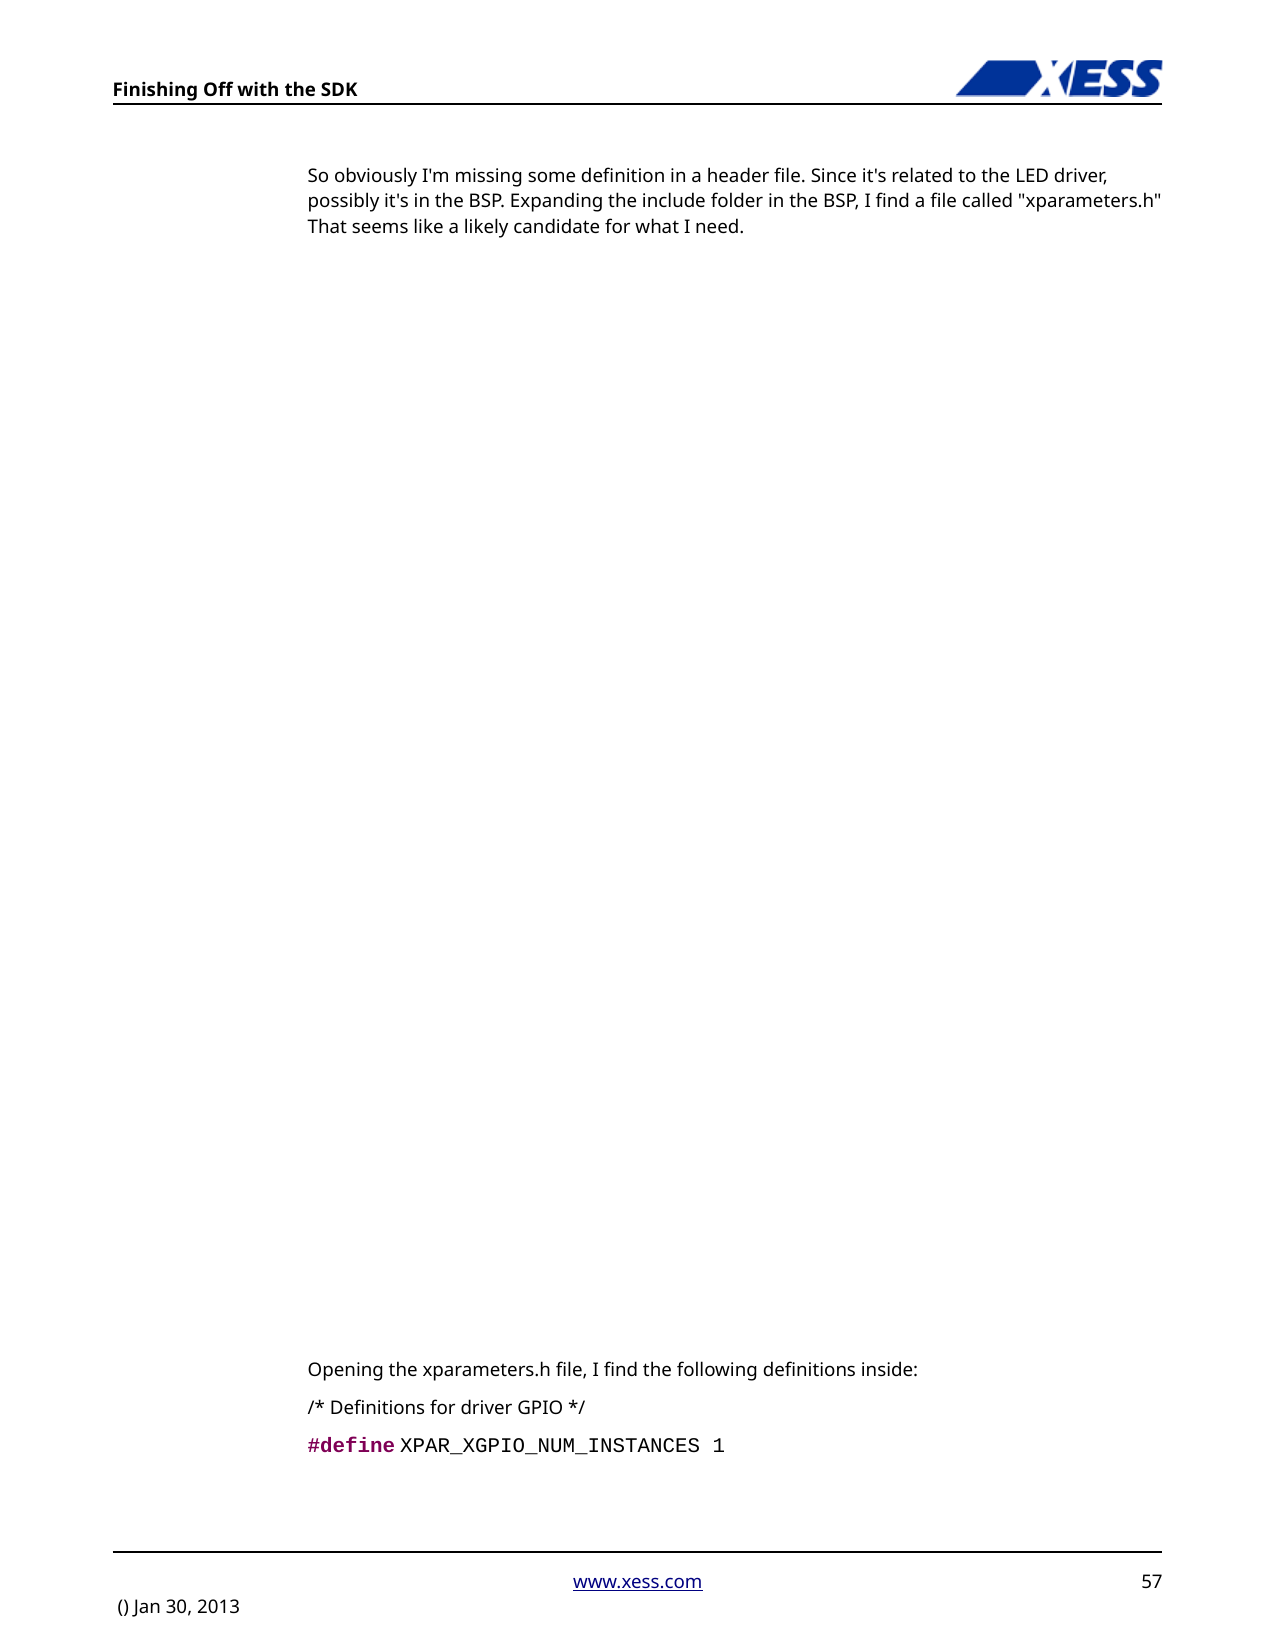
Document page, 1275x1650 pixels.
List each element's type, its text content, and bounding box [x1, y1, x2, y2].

text /* Definitions for driver GPIO */ [307, 1394, 1162, 1420]
text Opening the xparameters.h file, I find the following definitions inside: [307, 1356, 1162, 1382]
text #define XPAR_XGPIO_NUM_INSTANCES 1 [307, 1432, 1162, 1459]
picture [955, 60, 1163, 97]
text So obviously I'm missing some definition in a header file. Since it's related to the LED driver, possibly it's in the BSP. Expanding the include folder in the BSP, I find a file called "xparameters.h" That seems like a likely candidate for what I need. [307, 162, 1162, 238]
